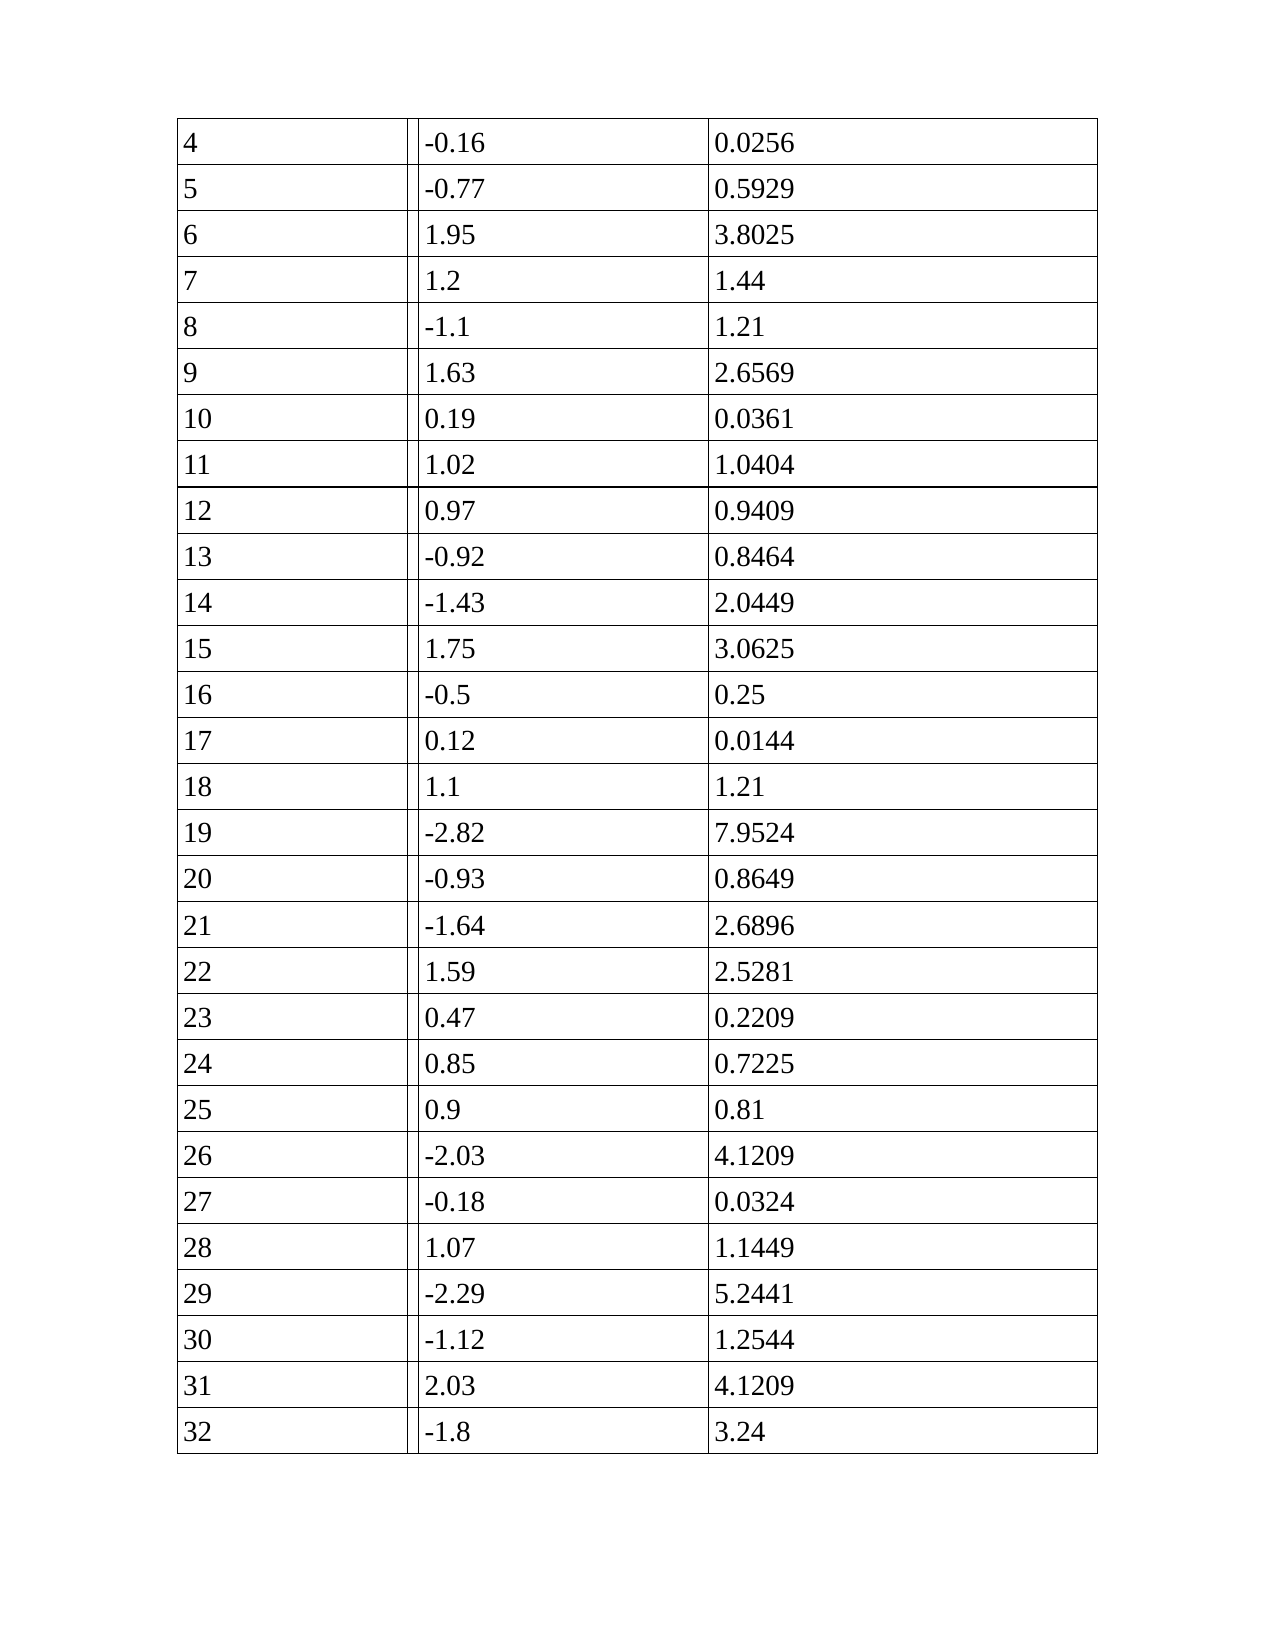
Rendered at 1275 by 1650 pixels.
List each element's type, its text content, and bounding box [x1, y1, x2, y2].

table_cell [408, 948, 418, 993]
table_cell [408, 1408, 418, 1453]
table_cell 0.2209 [709, 994, 1097, 1039]
table_cell -0.93 [419, 856, 708, 901]
table_cell 0.19 [419, 395, 708, 440]
table_cell 1.07 [419, 1224, 708, 1269]
table_cell 1.2 [419, 257, 708, 302]
table_cell 8 [178, 303, 407, 348]
table_cell 20 [178, 856, 407, 901]
table_cell 0.0324 [709, 1178, 1097, 1223]
table_cell -2.29 [419, 1270, 708, 1315]
table_cell 3.8025 [709, 211, 1097, 256]
table_cell 10 [178, 395, 407, 440]
table_cell -0.18 [419, 1178, 708, 1223]
table_cell 15 [178, 626, 407, 671]
table_cell 5.2441 [709, 1270, 1097, 1315]
table_cell 29 [178, 1270, 407, 1315]
table_cell 24 [178, 1040, 407, 1085]
table_cell 0.8649 [709, 856, 1097, 901]
table_cell [408, 488, 418, 532]
table_cell [408, 580, 418, 624]
table_cell [408, 1040, 418, 1085]
table_cell -0.92 [419, 534, 708, 578]
table_cell 1.2544 [709, 1316, 1097, 1361]
table_cell 0.0256 [709, 119, 1097, 164]
table_cell 1.75 [419, 626, 708, 671]
table_cell 12 [178, 488, 407, 532]
table_cell [408, 994, 418, 1039]
table_cell -1.12 [419, 1316, 708, 1361]
table_cell 19 [178, 810, 407, 855]
table_cell 30 [178, 1316, 407, 1361]
table_cell 0.9409 [709, 488, 1097, 532]
table_cell [408, 1132, 418, 1177]
table_cell 6 [178, 211, 407, 256]
table_cell 14 [178, 580, 407, 624]
table_cell 11 [178, 441, 407, 486]
table_cell 7.9524 [709, 810, 1097, 855]
table_cell 0.7225 [709, 1040, 1097, 1085]
table_cell -0.5 [419, 672, 708, 717]
table_cell [408, 165, 418, 210]
table_cell [408, 626, 418, 671]
table_cell 4.1209 [709, 1132, 1097, 1177]
table_cell 2.0449 [709, 580, 1097, 624]
table_cell -1.43 [419, 580, 708, 624]
table_cell [408, 395, 418, 440]
table_cell 31 [178, 1362, 407, 1407]
table_cell 32 [178, 1408, 407, 1453]
table_cell [408, 1224, 418, 1269]
table_cell 16 [178, 672, 407, 717]
table_cell 1.44 [709, 257, 1097, 302]
table_cell 7 [178, 257, 407, 302]
table_cell [408, 902, 418, 947]
table_cell 0.5929 [709, 165, 1097, 210]
table_cell 3.24 [709, 1408, 1097, 1453]
table_cell -1.8 [419, 1408, 708, 1453]
table_cell 25 [178, 1086, 407, 1131]
table_cell [408, 303, 418, 348]
table_cell 0.8464 [709, 534, 1097, 578]
table_cell [408, 1178, 418, 1223]
table_cell 23 [178, 994, 407, 1039]
table_cell 0.25 [709, 672, 1097, 717]
table_cell 27 [178, 1178, 407, 1223]
table_cell 1.02 [419, 441, 708, 486]
table_cell [408, 856, 418, 901]
table_cell [408, 119, 418, 164]
table_cell [408, 534, 418, 578]
table_cell [408, 718, 418, 763]
table_cell 26 [178, 1132, 407, 1177]
table_cell 0.81 [709, 1086, 1097, 1131]
table_cell 21 [178, 902, 407, 947]
table_cell -0.16 [419, 119, 708, 164]
table_cell 1.1449 [709, 1224, 1097, 1269]
table_cell -2.03 [419, 1132, 708, 1177]
table_cell [408, 349, 418, 394]
table_cell 3.0625 [709, 626, 1097, 671]
table_cell 2.6569 [709, 349, 1097, 394]
table_cell 2.6896 [709, 902, 1097, 947]
table_cell -2.82 [419, 810, 708, 855]
table_cell 0.47 [419, 994, 708, 1039]
table_cell -1.1 [419, 303, 708, 348]
table_cell -0.77 [419, 165, 708, 210]
table_cell -1.64 [419, 902, 708, 947]
table_cell [408, 764, 418, 809]
table_cell 1.1 [419, 764, 708, 809]
table_cell 1.21 [709, 764, 1097, 809]
table_cell 5 [178, 165, 407, 210]
table_cell [408, 257, 418, 302]
table_cell 28 [178, 1224, 407, 1269]
table_cell 1.95 [419, 211, 708, 256]
table_cell [408, 1086, 418, 1131]
table_cell 1.59 [419, 948, 708, 993]
table_cell 4.1209 [709, 1362, 1097, 1407]
table_cell 17 [178, 718, 407, 763]
table_cell 18 [178, 764, 407, 809]
table_cell 1.21 [709, 303, 1097, 348]
table_cell 22 [178, 948, 407, 993]
table_cell 0.12 [419, 718, 708, 763]
table_cell 0.9 [419, 1086, 708, 1131]
table_cell [408, 441, 418, 486]
table_cell [408, 810, 418, 855]
table_cell 2.5281 [709, 948, 1097, 993]
table_cell 0.97 [419, 488, 708, 532]
table_cell 1.0404 [709, 441, 1097, 486]
table_cell [408, 672, 418, 717]
table_cell 13 [178, 534, 407, 578]
table_cell 1.63 [419, 349, 708, 394]
table_cell [408, 1316, 418, 1361]
table_cell [408, 1270, 418, 1315]
table_cell 0.85 [419, 1040, 708, 1085]
table_cell 2.03 [419, 1362, 708, 1407]
table_cell 4 [178, 119, 407, 164]
table_cell 0.0361 [709, 395, 1097, 440]
table_cell 9 [178, 349, 407, 394]
table_cell [408, 211, 418, 256]
table_cell 0.0144 [709, 718, 1097, 763]
table_cell [408, 1362, 418, 1407]
